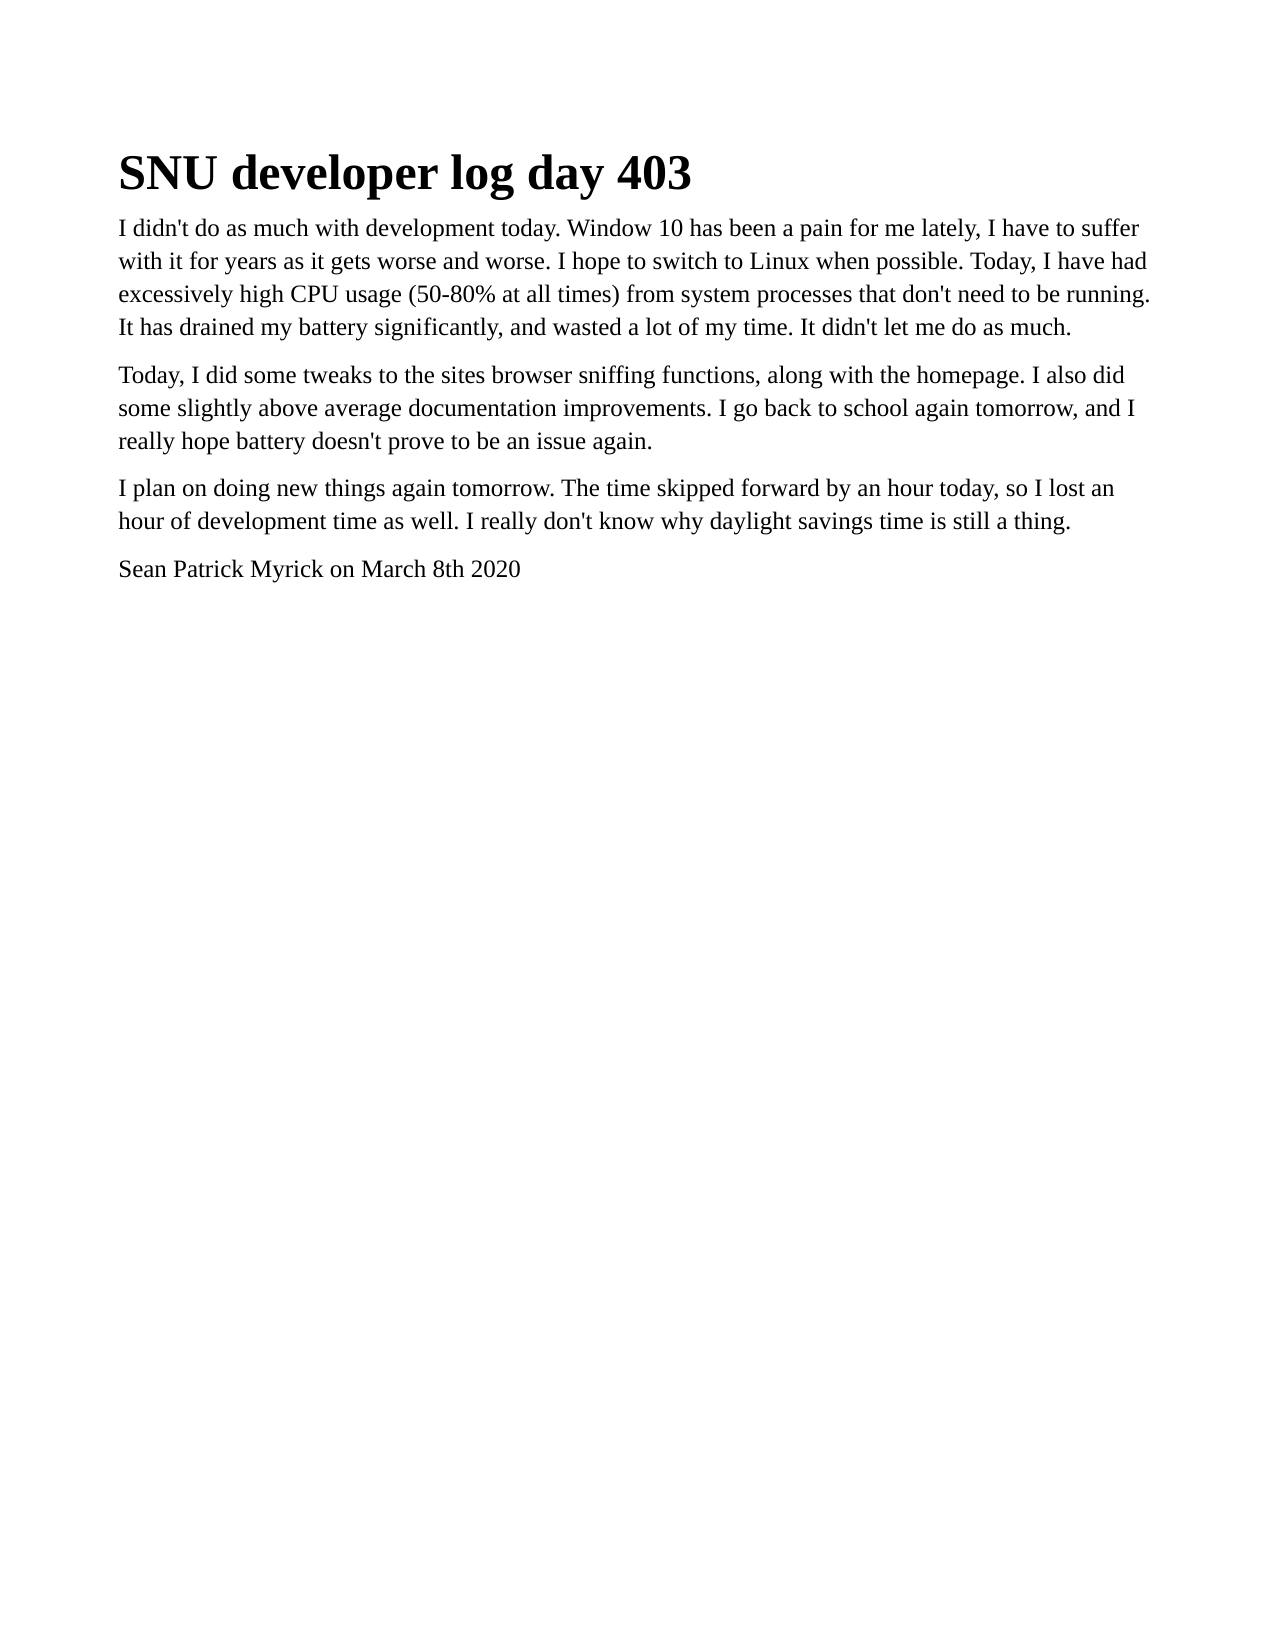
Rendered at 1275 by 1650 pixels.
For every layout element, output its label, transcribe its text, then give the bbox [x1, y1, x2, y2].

text Today, I did some tweaks to the sites browser sniffing functions, along with the homepage. I also did some slightly above average documentation improvements. I go back to school again tomorrow, and I really hope battery doesn't prove to be an issue again. [118, 360, 1157, 454]
text I didn't do as much with development today. Window 10 has been a pain for me lately, I have to suffer with it for years as it gets worse and worse. I hope to switch to Linux when possible. Today, I have had excessively high CPU usage (50-80% at all times) from system processes that don't need to be running. It has drained my battery significantly, and wasted a lot of my time. It didn't let me do as much. [118, 213, 1157, 341]
subtitle SNU developer log day 403 [118, 143, 1157, 201]
text Sean Patrick Myrick on March 8th 2020 [118, 554, 1157, 583]
text I plan on doing new things again tomorrow. The time skipped forward by an hour today, so I lost an hour of development time as well. I really don't know why daylight savings time is still a thing. [118, 473, 1157, 535]
